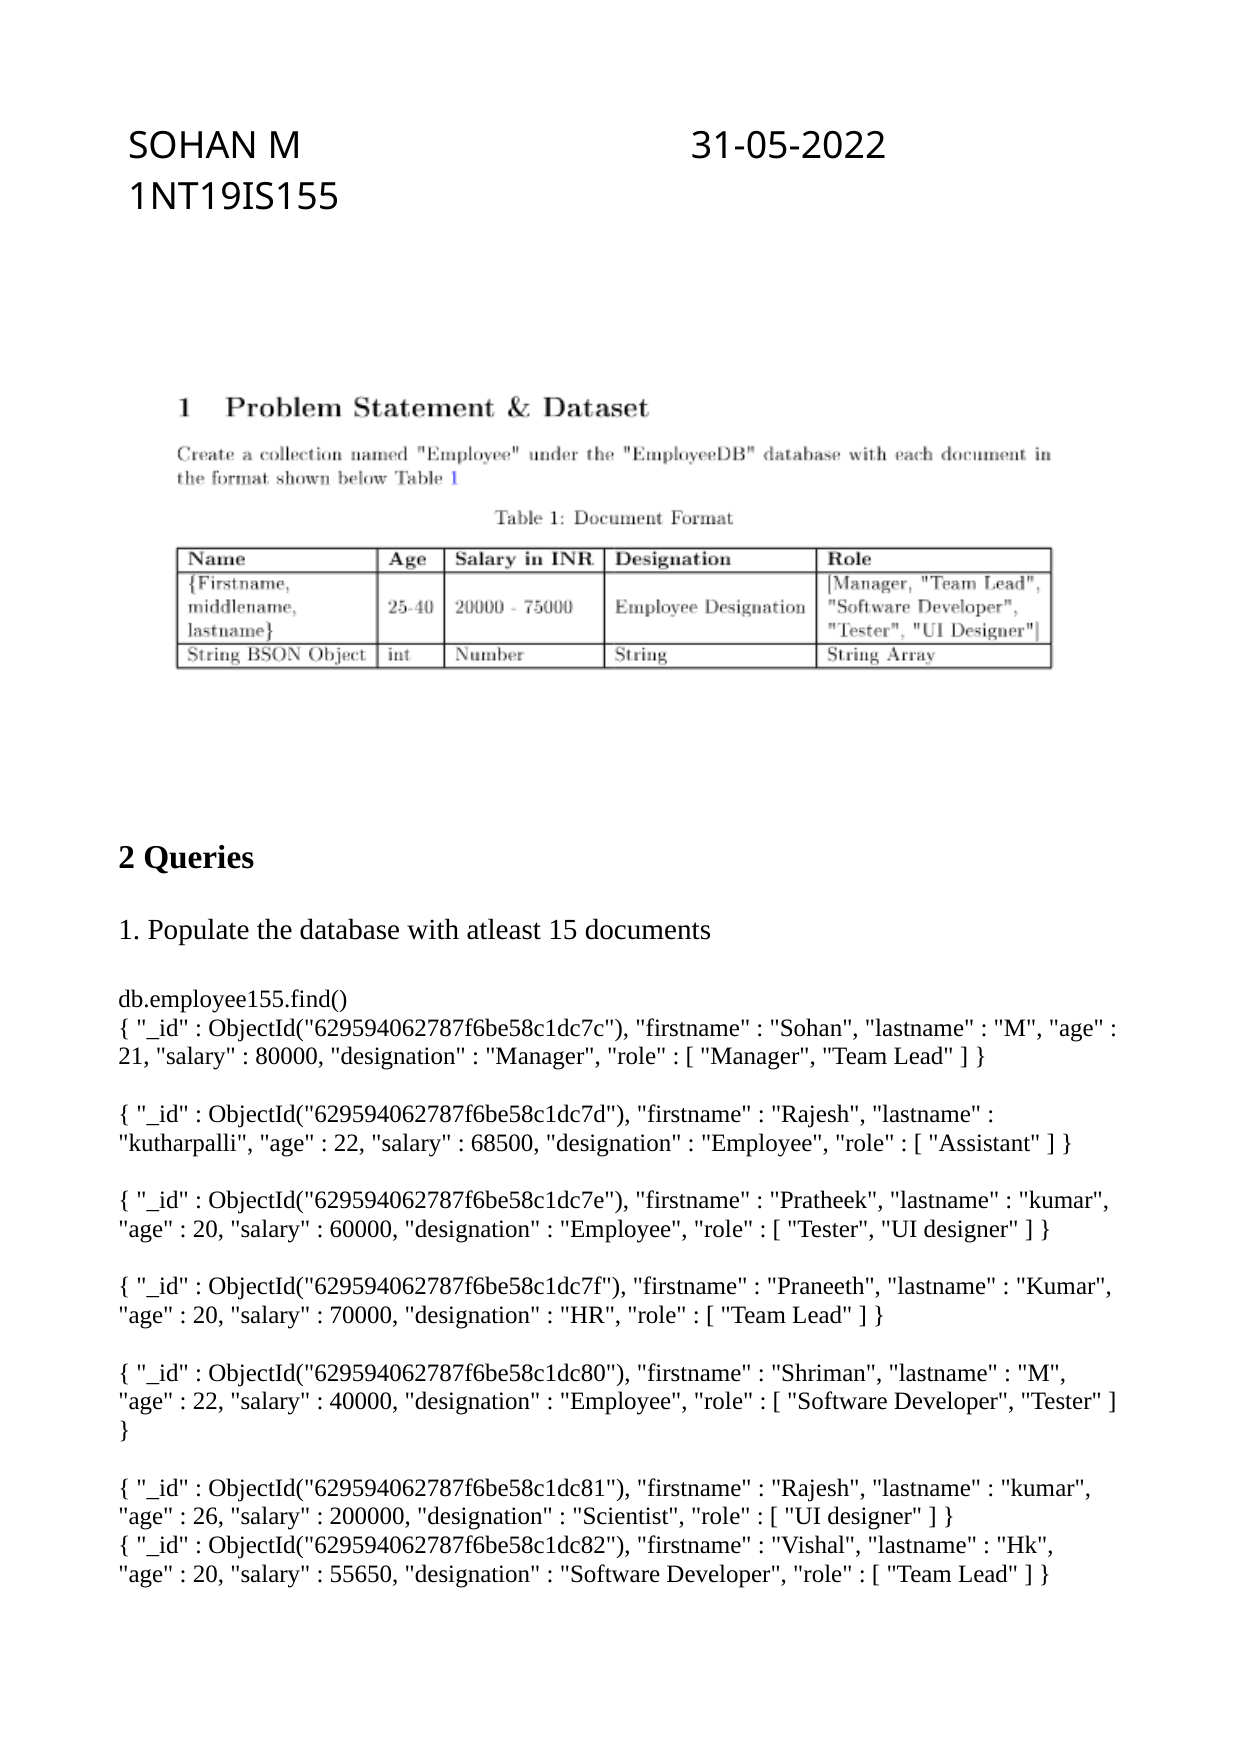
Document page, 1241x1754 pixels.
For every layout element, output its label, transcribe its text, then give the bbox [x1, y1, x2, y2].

text { "_id" : ObjectId("629594062787f6be58c1dc7f"), "firstname" : "Praneeth", "lastname" : "Kumar", "age" : 20, "salary" : 70000, "designation" : "HR", "role" : [ "Team Lead" ] } [118, 1271, 1122, 1329]
picture [143, 368, 1107, 703]
text { "_id" : ObjectId("629594062787f6be58c1dc7c"), "firstname" : "Sohan", "lastname" : "M", "age" : 21, "salary" : 80000, "designation" : "Manager", "role" : [ "Manager", "Team Lead" ] } [118, 1013, 1122, 1070]
text 2 Queries [118, 837, 1122, 875]
text 1NT19IS155 [118, 169, 1122, 220]
text { "_id" : ObjectId("629594062787f6be58c1dc7e"), "firstname" : "Pratheek", "lastname" : "kumar", "age" : 20, "salary" : 60000, "designation" : "Employee", "role" : [ "Tester", "UI designer" ] } [118, 1185, 1122, 1243]
text { "_id" : ObjectId("629594062787f6be58c1dc81"), "firstname" : "Rajesh", "lastname" : "kumar", "age" : 26, "salary" : 200000, "designation" : "Scientist", "role" : [ "UI designer" ] } [118, 1473, 1122, 1530]
text { "_id" : ObjectId("629594062787f6be58c1dc7d"), "firstname" : "Rajesh", "lastname" : "kutharpalli", "age" : 22, "salary" : 68500, "designation" : "Employee", "role" : [ "Assistant" ] } [118, 1099, 1122, 1156]
text SOHAN M 31-05-2022 [118, 118, 1122, 169]
text { "_id" : ObjectId("629594062787f6be58c1dc80"), "firstname" : "Shriman", "lastname" : "M", "age" : 22, "salary" : 40000, "designation" : "Employee", "role" : [ "Software Developer", "Tester" ] } [118, 1358, 1122, 1444]
text db.employee155.find() [118, 984, 1122, 1013]
text 1. Populate the database with atleast 15 documents [118, 912, 1122, 946]
text { "_id" : ObjectId("629594062787f6be58c1dc82"), "firstname" : "Vishal", "lastname" : "Hk", "age" : 20, "salary" : 55650, "designation" : "Software Developer", "role" : [ "Team Lead" ] } [118, 1530, 1122, 1588]
